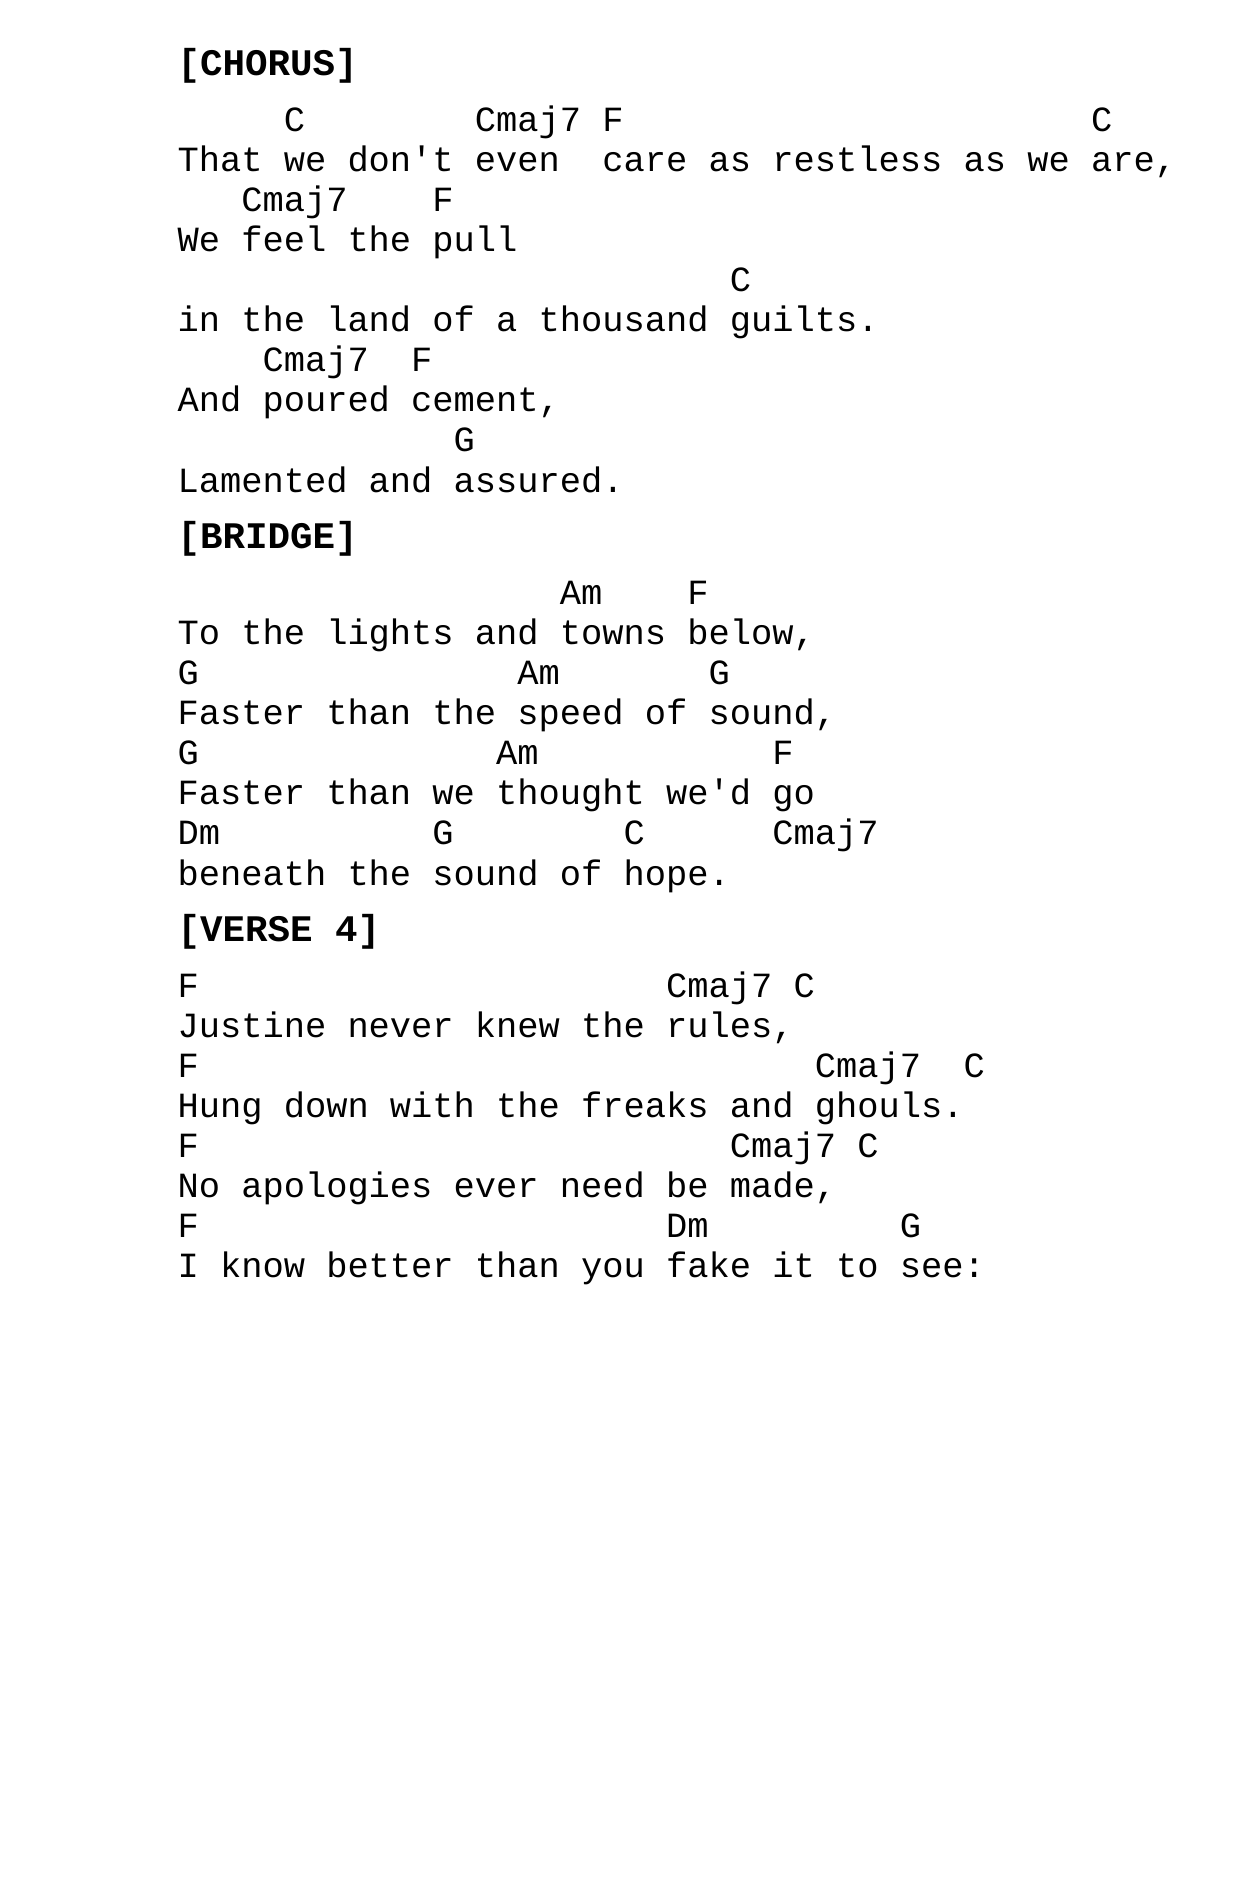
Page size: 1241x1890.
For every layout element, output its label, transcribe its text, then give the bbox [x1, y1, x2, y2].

text beneath the sound of hope. [177, 855, 1196, 896]
subtitle [BRIDGE] [177, 517, 1196, 560]
text Cmaj7 F [177, 342, 1196, 382]
text F Cmaj7 C [177, 968, 1196, 1008]
text Lamented and assured. [177, 462, 1196, 503]
text Faster than we thought we'd go [177, 775, 1196, 815]
text I know better than you fake it to see: [177, 1248, 1196, 1288]
text Justine never knew the rules, [177, 1008, 1196, 1048]
text Cmaj7 F [177, 182, 1196, 222]
text G Am G [177, 655, 1196, 695]
text G [177, 422, 1196, 462]
text That we don't even care as restless as we are, [177, 142, 1196, 182]
text Dm G C Cmaj7 [177, 815, 1196, 855]
subtitle [VERSE 4] [177, 910, 1196, 953]
text No apologies ever need be made, [177, 1168, 1196, 1208]
text F Cmaj7 C [177, 1128, 1196, 1168]
text F Dm G [177, 1208, 1196, 1248]
text G Am F [177, 735, 1196, 775]
text Hung down with the freaks and ghouls. [177, 1088, 1196, 1128]
text We feel the pull [177, 222, 1196, 262]
text F Cmaj7 C [177, 1048, 1196, 1088]
text Faster than the speed of sound, [177, 695, 1196, 735]
text C Cmaj7 F C [177, 102, 1196, 142]
text in the land of a thousand guilts. [177, 302, 1196, 342]
text To the lights and towns below, [177, 615, 1196, 655]
text And poured cement, [177, 382, 1196, 422]
subtitle [CHORUS] [177, 44, 1196, 87]
text C [177, 262, 1196, 302]
text Am F [177, 575, 1196, 615]
